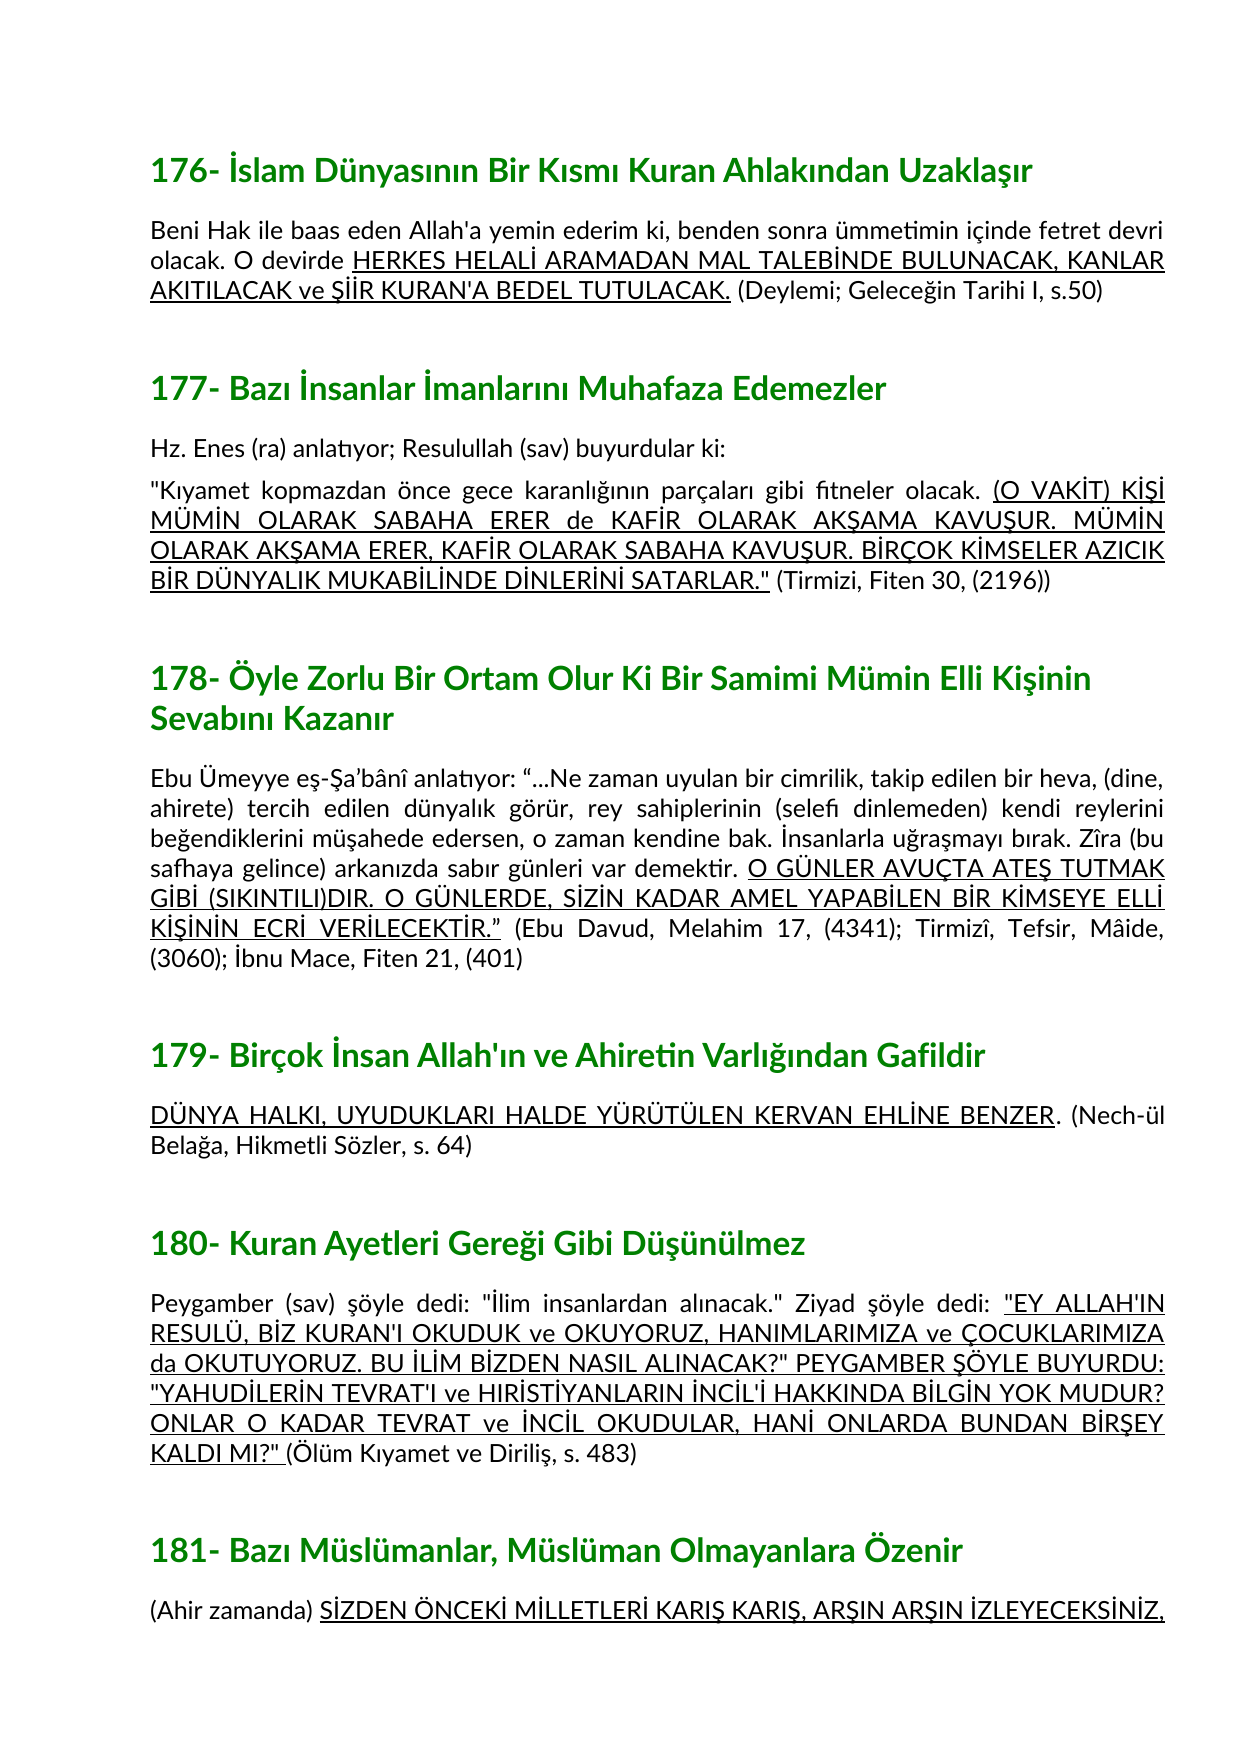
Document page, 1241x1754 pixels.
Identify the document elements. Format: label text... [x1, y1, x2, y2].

text Beni Hak ile baas eden Allah'a yemin ederim ki, benden sonra ümmetimin içinde fetret devri olacak. O devirde HERKES HELALİ ARAMADAN MAL TALEBİNDE BULUNACAK, KANLAR AKITILACAK ve ŞİİR KURAN'A BEDEL TUTULACAK. (Deylemi; Geleceğin Tarihi I, s.50) [150, 215, 1165, 305]
text da OKUTUYORUZ. BU İLİM BİZDEN NASIL ALINACAK?" PEYGAMBER ŞÖYLE BUYURDU: [150, 1345, 1165, 1374]
subtitle 179- Birçok İnsan Allah'ın ve Ahiretin Varlığından Gafildir [150, 1035, 1165, 1075]
text DÜNYA HALKI, UYUDUKLARI HALDE YÜRÜTÜLEN KERVAN EHLİNE BENZER. (Nech-ül Belağa, Hikmetli Sözler, s. 64) [150, 1100, 1165, 1160]
subtitle 181- Bazı Müslümanlar, Müslüman Olmayanlara Özenir [150, 1530, 1165, 1570]
text "Kıyamet kopmazdan önce gece karanlığının parçaları gibi fitneler olacak. (O VAKİT) KİŞİ MÜMİN OLARAK SABAHA ERER de KAFİR OLARAK AKŞAMA KAVUŞUR. MÜMİN [150, 475, 1165, 531]
subtitle 180- Kuran Ayetleri Gereği Gibi Düşünülmez [150, 1222, 1165, 1262]
subtitle 176- İslam Dünyasının Bir Kısmı Kuran Ahlakından Uzaklaşır [150, 150, 1165, 190]
text KİŞİNİN ECRİ VERİLECEKTİR.” (Ebu Davud, Melahim 17, (4341); Tirmizî, Tefsir, Mâide, (3060); İbnu Mace, Fiten 21, (401) [150, 910, 1165, 972]
text BİR DÜNYALIK MUKABİLİNDE DİNLERİNİ SATARLAR." (Tirmizi, Fiten 30, (2196)) [150, 563, 1165, 595]
text Hz. Enes (ra) anlatıyor; Resulullah (sav) buyurdular ki: [150, 432, 1165, 462]
text Peygamber (sav) şöyle dedi: "İlim insanlardan alınacak." Ziyad şöyle dedi: "EY ALLAH'IN RESULÜ, BİZ KURAN'I OKUDUK ve OKUYORUZ, HANIMLARIMIZA ve ÇOCUKLARIMIZA [150, 1287, 1165, 1344]
text Ebu Ümeyye eş-Şa’bânî anlatıyor: “...Ne zaman uyulan bir cimrilik, takip edilen bir heva, (dine, ahirete) tercih edilen dünyalık görür, rey sahiplerinin (selefi dinlemeden) kendi reylerini beğendiklerini müşahede edersen, o zaman kendine bak. İnsanlarla uğraşmayı bırak. Zîra (bu safhaya gelince) arkanızda sabır günleri var demektir. O GÜNLER AVUÇTA ATEŞ TUTMAK GİBİ (SIKINTILI)DIR. O GÜNLERDE, SİZİN KADAR AMEL YAPABİLEN BİR KİMSEYE ELLİ [150, 762, 1165, 909]
text KALDI MI?" (Ölüm Kıyamet ve Diriliş, s. 483) [150, 1435, 1165, 1467]
text (Ahir zamanda) SİZDEN ÖNCEKİ MİLLETLERİ KARIŞ KARIŞ, ARŞIN ARŞIN İZLEYECEKSİNİZ, [150, 1595, 1165, 1625]
text OLARAK AKŞAMA ERER, KAFİR OLARAK SABAHA KAVUŞUR. BİRÇOK KİMSELER AZICIK [150, 533, 1165, 561]
text ONLAR O KADAR TEVRAT ve İNCİL OKUDULAR, HANİ ONLARDA BUNDAN BİRŞEY [150, 1405, 1165, 1434]
subtitle 178- Öyle Zorlu Bir Ortam Olur Ki Bir Samimi Mümin Elli Kişinin Sevabını Kazanır [150, 657, 1165, 737]
subtitle 177- Bazı İnsanlar İmanlarını Muhafaza Edemezler [150, 367, 1165, 407]
text "YAHUDİLERİN TEVRAT'I ve HIRİSTİYANLARIN İNCİL'İ HAKKINDA BİLGİN YOK MUDUR? [150, 1375, 1165, 1404]
